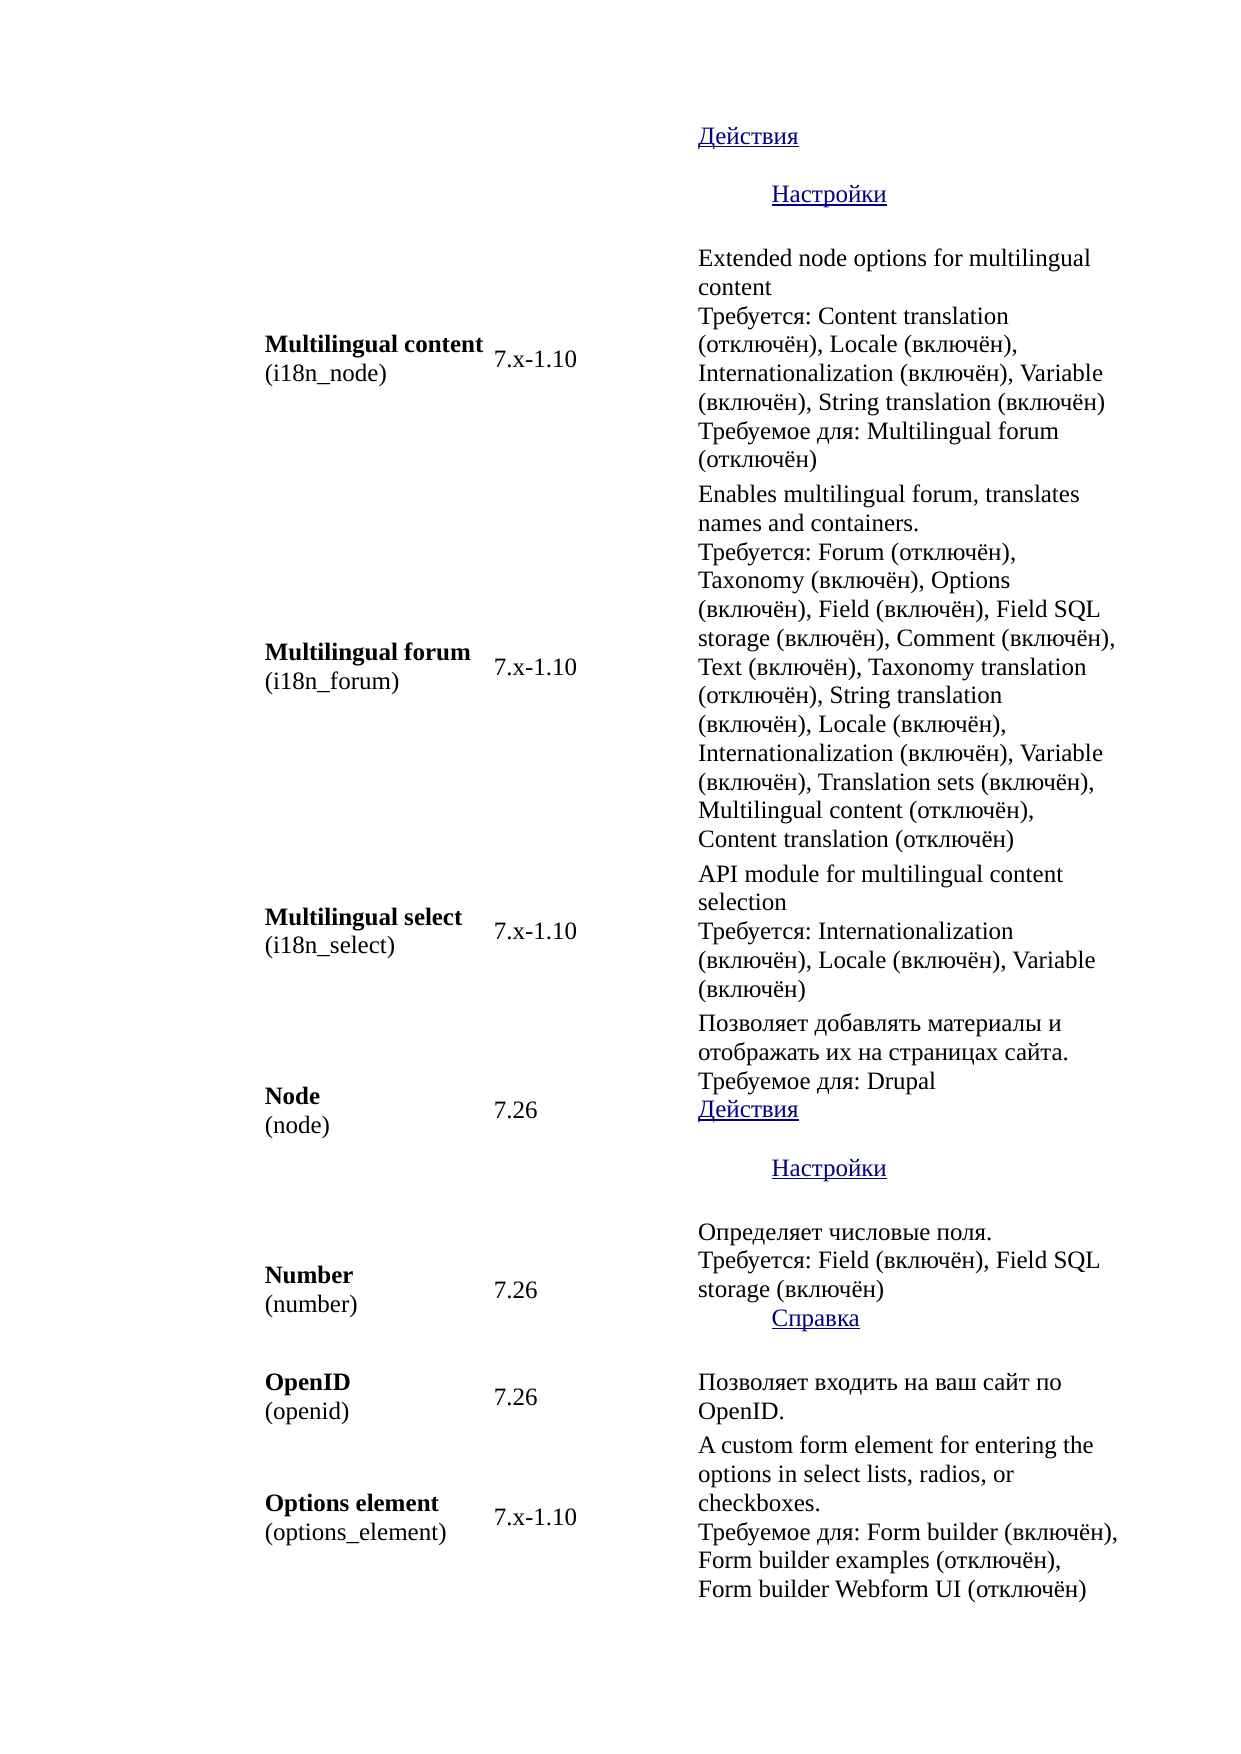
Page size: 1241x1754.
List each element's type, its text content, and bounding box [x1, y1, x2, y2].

table_cell [118, 240, 262, 476]
table_cell [118, 1214, 262, 1364]
table_cell 7.26 [491, 1005, 695, 1214]
table_cell Определяет числовые поля. Требуется: Field (включён), Field SQL storage (включён) Справка [695, 1214, 1122, 1364]
table_cell Multilingual select (i18n_select) [262, 856, 491, 1005]
table_cell 7.x-1.10 [491, 476, 695, 856]
table_cell 7.26 [491, 1364, 695, 1428]
table_cell [118, 1364, 262, 1428]
table_cell A custom form element for entering the options in select lists, radios, or checkboxes. Требуемое для: Form builder (включён), Form builder examples (отключён), Form builder Webform UI (отключён) [695, 1428, 1122, 1606]
table_cell [118, 856, 262, 1005]
table_cell Node (node) [262, 1005, 491, 1214]
table_cell Позволяет добавлять материалы и отображать их на страницах сайта. Требуемое для: Drupal Действия Настройки [695, 1005, 1122, 1214]
table_cell 7.x-1.10 [491, 1428, 695, 1606]
table_cell 7.26 [491, 1214, 695, 1364]
table_cell [262, 118, 491, 240]
table_cell 7.x-1.10 [491, 856, 695, 1005]
table_cell [491, 118, 695, 240]
table_cell Extended node options for multilingual content Требуется: Content translation (отключён), Locale (включён), Internationalization (включён), Variable (включён), String translation (включён) Требуемое для: Multilingual forum (отключён) [695, 240, 1122, 476]
table_cell Number (number) [262, 1214, 491, 1364]
table_cell Options element (options_element) [262, 1428, 491, 1606]
table_cell [118, 118, 262, 240]
table_cell Enables multilingual forum, translates names and containers. Требуется: Forum (отключён), Taxonomy (включён), Options (включён), Field (включён), Field SQL storage (включён), Comment (включён), Text (включён), Taxonomy translation (отключён), String translation (включён), Locale (включён), Internationalization (включён), Variable (включён), Translation sets (включён), Multilingual content (отключён), Content translation (отключён) [695, 476, 1122, 856]
table_cell [118, 1428, 262, 1606]
table_cell Действия Настройки [695, 118, 1122, 240]
table_cell OpenID (openid) [262, 1364, 491, 1428]
table_cell API module for multilingual content selection Требуется: Internationalization (включён), Locale (включён), Variable (включён) [695, 856, 1122, 1005]
table_cell Multilingual content (i18n_node) [262, 240, 491, 476]
table_cell Позволяет входить на ваш сайт по OpenID. [695, 1364, 1122, 1428]
table_cell Multilingual forum (i18n_forum) [262, 476, 491, 856]
table_cell 7.x-1.10 [491, 240, 695, 476]
table_cell [118, 1005, 262, 1214]
table_cell [118, 476, 262, 856]
